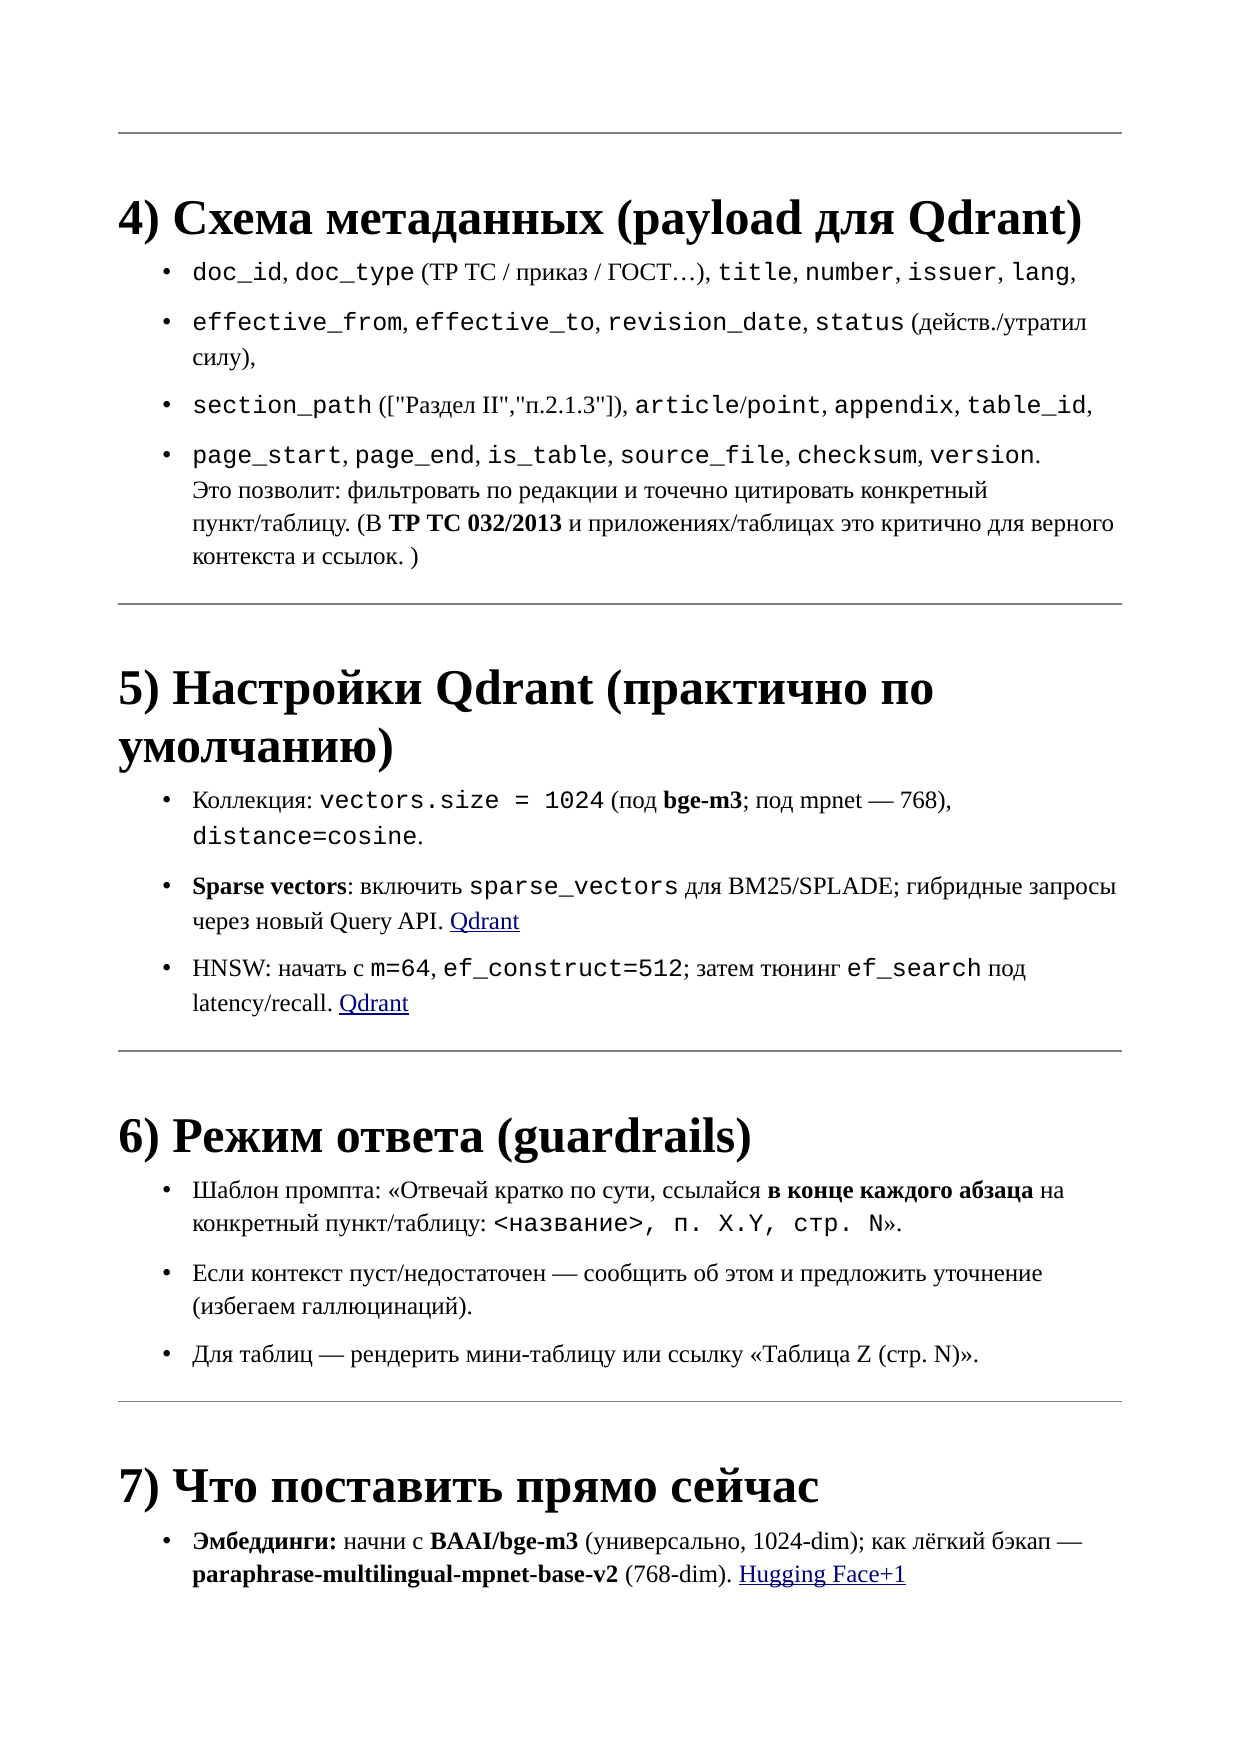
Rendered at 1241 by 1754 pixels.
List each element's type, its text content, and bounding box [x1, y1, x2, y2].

subtitle 4) Схема метаданных (payload для Qdrant) [118, 187, 1122, 245]
list HNSW: начать с m=64, ef_construct=512; затем тюнинг ef_search под latency/recall. Qdrant [162, 953, 1122, 1017]
list Sparse vectors: включить sparse_vectors для BM25/SPLADE; гибридные запросы через новый Query API. Qdrant [162, 871, 1122, 934]
subtitle 5) Настройки Qdrant (практично по умолчанию) [118, 658, 1122, 773]
list page_start, page_end, is_table, source_file, checksum, version. Это позволит: фильтровать по редакции и точечно цитировать конкретный пункт/таблицу. (В ТР ТС 032/2013 и приложениях/таблицах это критично для верного контекста и ссылок. ) [162, 440, 1122, 570]
list Коллекция: vectors.size = 1024 (под bge-m3; под mpnet — 768), distance=cosine. [162, 786, 1122, 852]
list Для таблиц — рендерить мини-таблицу или ссылку «Таблица Z (стр. N)». [162, 1339, 1122, 1368]
list Эмбеддинги: начни с BAAI/bge-m3 (универсально, 1024-dim); как лёгкий бэкап — paraphrase-multilingual-mpnet-base-v2 (768-dim). Hugging Face+1 [162, 1526, 1122, 1588]
list section_path (["Раздел II","п.2.1.3"]), article/point, appendix, table_id, [162, 390, 1122, 421]
list doc_id, doc_type (ТР ТС / приказ / ГОСТ…), title, number, issuer, lang, [162, 257, 1122, 288]
list Если контекст пуст/недостаточен — сообщить об этом и предложить уточнение (избегаем галлюцинаций). [162, 1258, 1122, 1320]
subtitle 6) Режим ответа (guardrails) [118, 1105, 1122, 1163]
list effective_from, effective_to, revision_date, status (действ./утратил силу), [162, 307, 1122, 371]
list Шаблон промпта: «Отвечай кратко по сути, ссылайся в конце каждого абзаца на конкретный пункт/таблицу: <название>, п. X.Y, стр. N». [162, 1175, 1122, 1239]
subtitle 7) Что поставить прямо сейчас [118, 1456, 1122, 1513]
